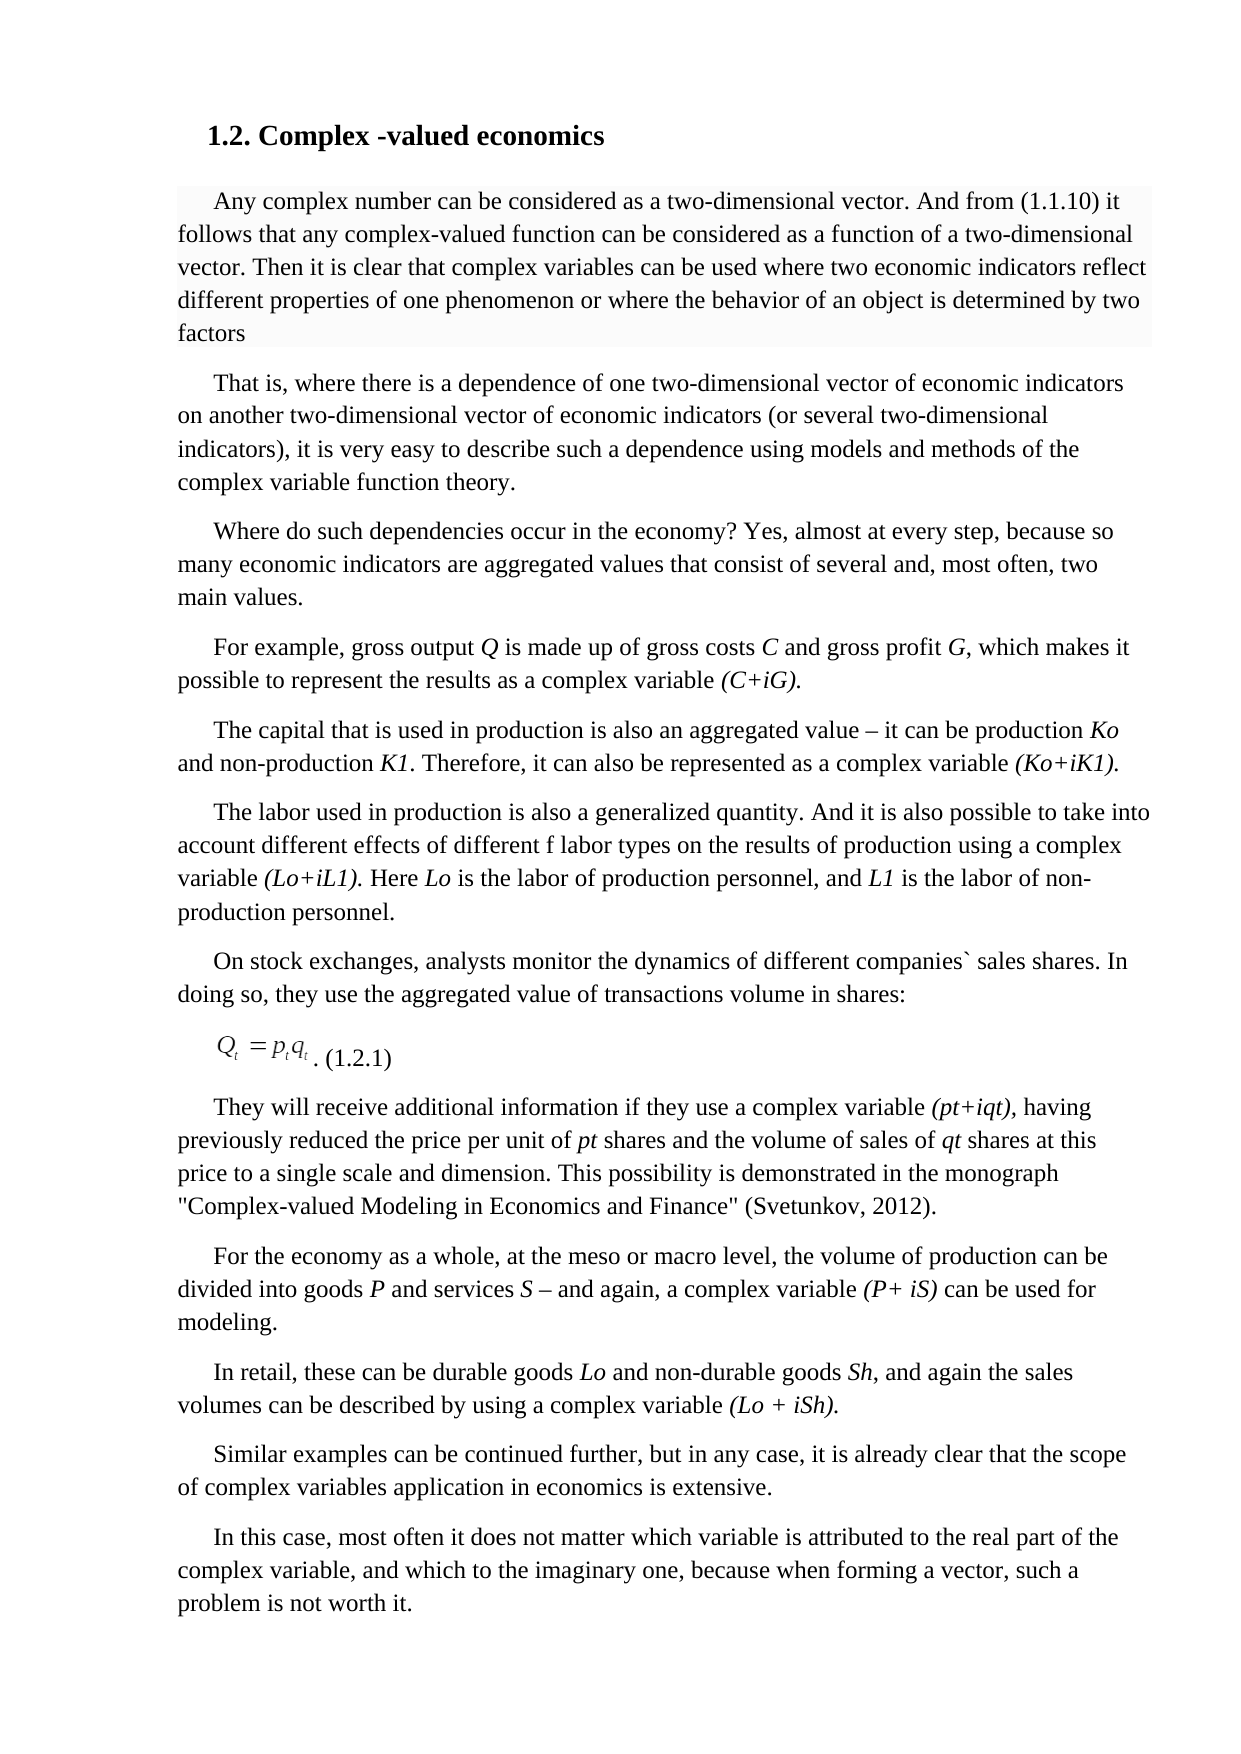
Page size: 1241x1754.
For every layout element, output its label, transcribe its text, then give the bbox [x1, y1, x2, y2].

text They will receive additional information if they use a complex variable (pt+iqt), having previously reduced the price per unit of pt shares and the volume of sales of qt shares at this price to a single scale and dimension. This possibility is demonstrated in the monograph "Complex-valued Modeling in Economics and Finance" (Svetunkov, 2012). [177, 1092, 1152, 1220]
text . (1.2.1) [177, 1029, 1152, 1071]
subtitle 1.2. Complex -valued economics [177, 118, 1152, 152]
text Where do such dependencies occur in the economy? Yes, almost at every step, because so many economic indicators are aggregated values that consist of several and, most often, two main values. [177, 516, 1152, 611]
text The labor used in production is also a generalized quantity. And it is also possible to take into account different effects of different f labor types on the results of production using a complex variable (Lo+iL1). Here Lo is the labor of production personnel, and L1 is the labor of non-production personnel. [177, 797, 1152, 925]
text The capital that is used in production is also an aggregated value – it can be production Ko and non-production K1. Therefore, it can also be represented as a complex variable (Ko+iK1). [177, 715, 1152, 777]
text For example, gross output Q is made up of gross costs C and gross profit G, which makes it possible to represent the results as a complex variable (C+iG). [177, 632, 1152, 694]
text In this case, most often it does not matter which variable is attributed to the real part of the complex variable, and which to the imaginary one, because when forming a vector, such a problem is not worth it. [177, 1522, 1152, 1617]
text That is, where there is a dependence of one two-dimensional vector of economic indicators on another two-dimensional vector of economic indicators (or several two-dimensional indicators), it is very easy to describe such a dependence using models and methods of the complex variable function theory. [177, 368, 1152, 495]
text On stock exchanges, analysts monitor the dynamics of different companies` sales shares. In doing so, they use the aggregated value of transactions volume in shares: [177, 946, 1152, 1008]
text Any complex number can be considered as a two-dimensional vector. And from (1.1.10) it follows that any complex-valued function can be considered as a function of a two-dimensional vector. Then it is clear that complex variables can be used where two economic indicators reflect different properties of one phenomenon or where the behavior of an object is determined by two factors [177, 186, 1152, 347]
text Similar examples can be continued further, but in any case, it is already clear that the scope of complex variables application in economics is extensive. [177, 1439, 1152, 1501]
text In retail, these can be durable goods Lo and non-durable goods Sh, and again the sales volumes can be described by using a complex variable (Lo + iSh). [177, 1357, 1152, 1418]
text For the economy as a whole, at the meso or macro level, the volume of production can be divided into goods P and services S – and again, a complex variable (P+ iS) can be used for modeling. [177, 1241, 1152, 1336]
